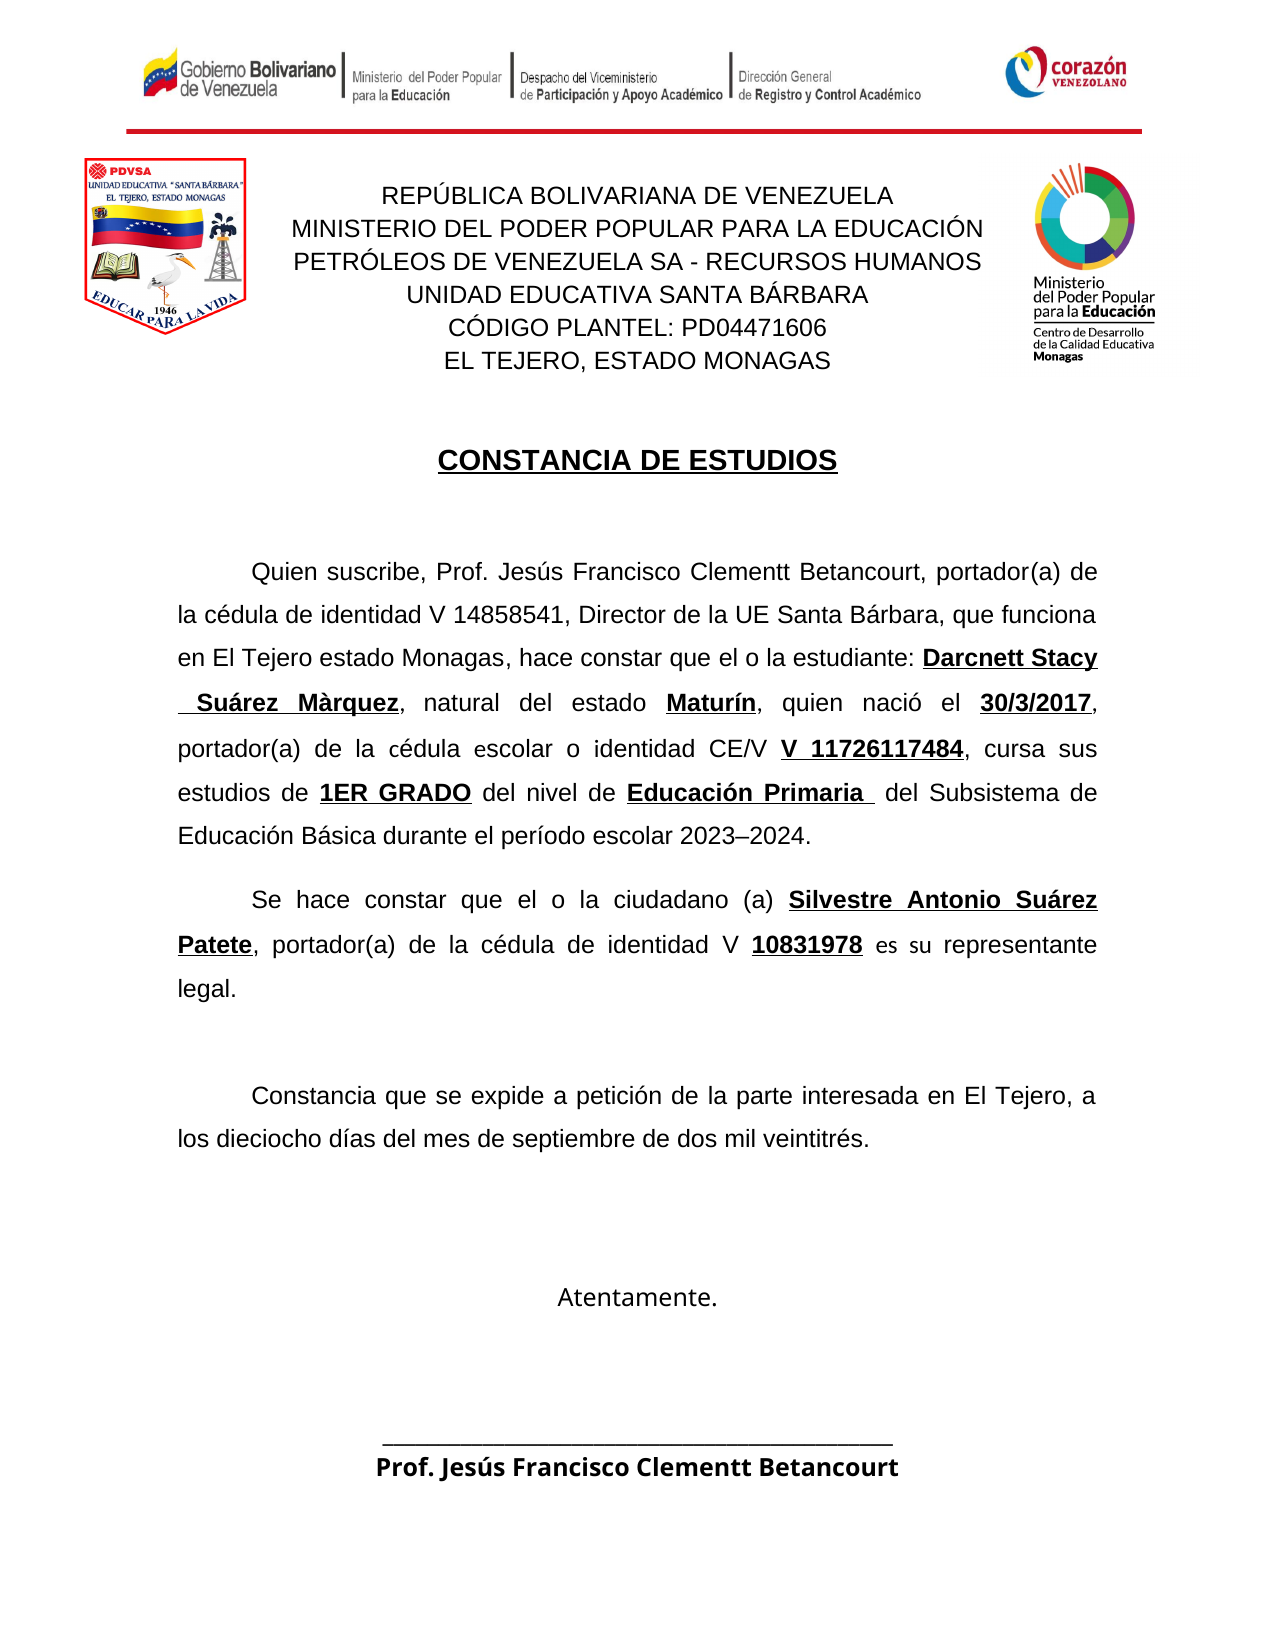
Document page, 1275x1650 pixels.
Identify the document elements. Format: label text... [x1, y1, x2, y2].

subtitle MINISTERIO DEL PODER POPULAR PARA LA EDUCACIÓN [252, 214, 978, 242]
picture [79, 158, 252, 335]
text EL TEJERO, ESTADO MONAGAS [177, 346, 978, 374]
text CÓDIGO PLANTEL: PD04471606 [177, 313, 978, 341]
subtitle CONSTANCIA DE ESTUDIOS [177, 443, 1098, 476]
text Constancia que se expide a petición de la parte interesada en El Tejero, a los dieciocho días del mes de septiembre de dos mil veintitrés. [177, 1081, 1098, 1153]
text Prof. Jesús Francisco Clementt Betancourt [177, 1450, 1098, 1484]
picture [126, 11, 1142, 134]
text ______________________________________________ [177, 1416, 1098, 1450]
subtitle REPÚBLICA BOLIVARIANA DE VENEZUELA [252, 181, 978, 209]
text Se hace constar que el o la ciudadano (a) Silvestre Antonio Suárez Patete, portador(a) de la cédula de identidad V 10831978 es su representante legal. [177, 885, 1098, 1002]
text Quien suscribe, Prof. Jesús Francisco Clementt Betancourt, portador(a) de la cédula de identidad V 14858541, Director de la UE Santa Bárbara, que funciona en El Tejero estado Monagas, hace constar que el o la estudiante: Darcnett Stacy Suárez Màrquez, natural del estado Maturín, quien nació el 30/3/2017, portador(a) de la cédula escolar o identidad CE/V V 11726117484, cursa sus estudios de 1ER GRADO del nivel de Educación Primaria del Subsistema de Educación Básica durante el período escolar 2023–2024. [177, 557, 1098, 849]
picture [978, 153, 1200, 377]
subtitle PETRÓLEOS DE VENEZUELA SA - RECURSOS HUMANOS [252, 247, 978, 275]
text UNIDAD EDUCATIVA SANTA BÁRBARA [252, 280, 978, 308]
text Atentamente. [177, 1279, 1098, 1313]
